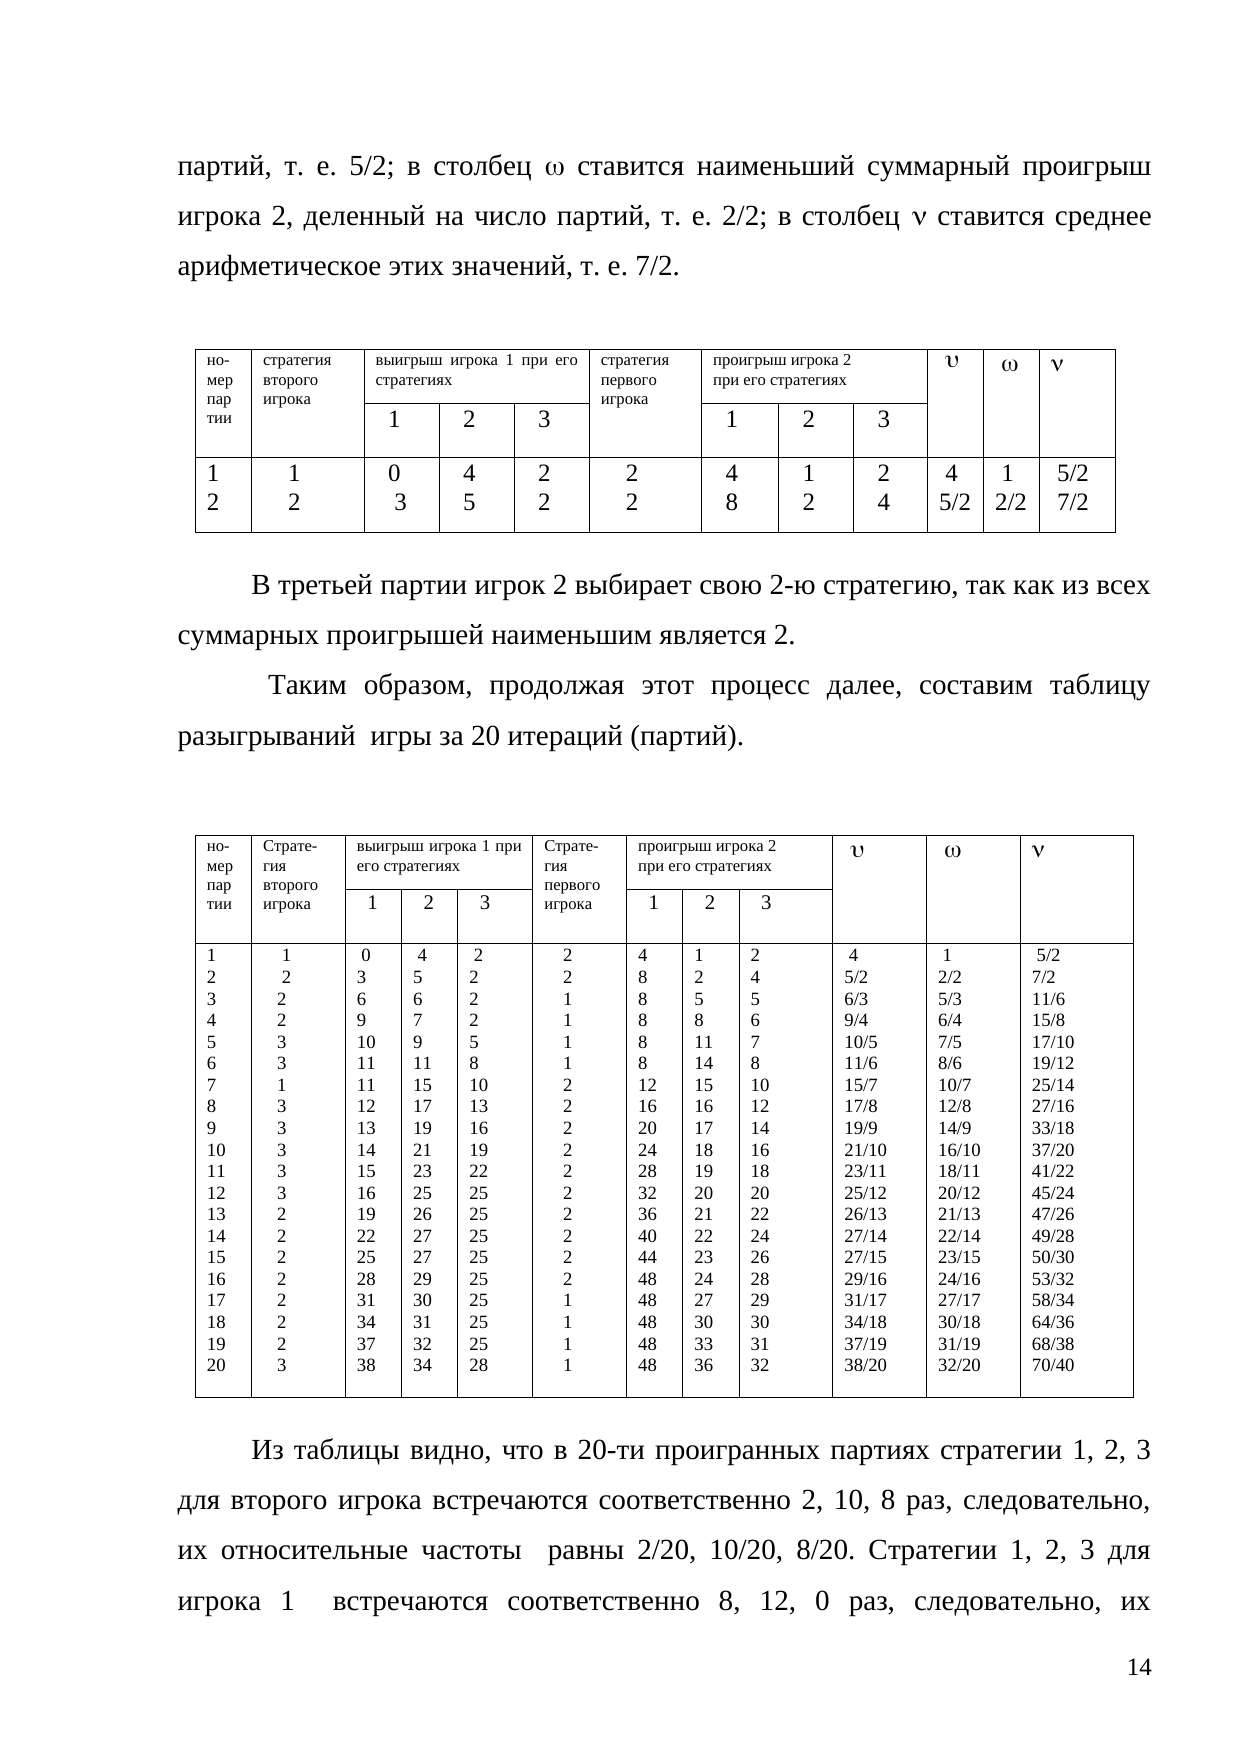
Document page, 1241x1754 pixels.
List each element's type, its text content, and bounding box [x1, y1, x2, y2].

table_header выигрыш игрока 1 при его стратегиях [365, 350, 589, 403]
table_cell 2 2 [515, 458, 589, 532]
table_cell 1 2 5 8 11 14 15 16 17 18 19 20 21 22 23 24 27 30 33 36 [683, 944, 739, 1397]
table_header  [928, 350, 983, 457]
table_cell 3 [458, 890, 532, 943]
table_header проигрыш игрока 2 при его стратегиях [627, 836, 832, 889]
table_header  [833, 836, 926, 943]
table_cell 1 2/2 5/3 6/4 7/5 8/6 10/7 12/8 14/9 16/10 18/11 20/12 21/13 22/14 23/15 24/16 27/17 30/18 31/19 32/20 [927, 944, 1020, 1397]
table_header но-мер пар тии [196, 350, 251, 457]
table_cell 1 2 [779, 458, 853, 532]
table_cell 2 2 1 1 1 1 2 2 2 2 2 2 2 2 2 2 1 1 1 1 [533, 944, 626, 1397]
table_cell 1 [702, 404, 778, 457]
table_cell 1 [365, 404, 439, 457]
table_cell 2 [779, 404, 853, 457]
table_cell 1 2 3 4 5 6 7 8 9 10 11 12 13 14 15 16 17 18 19 20 [196, 944, 251, 1397]
table_cell 1 2 [252, 458, 364, 532]
table_header  [1021, 836, 1133, 943]
table_header  [1040, 350, 1115, 457]
table_cell 1 2/2 [984, 458, 1039, 532]
table_header стратегия первого игрока [590, 350, 701, 457]
table_header Страте- гия первого игрока [533, 836, 626, 943]
table_cell 1 [346, 890, 401, 943]
text Из таблицы видно, что в 20-ти проигранных партиях стратегии 1, 2, 3 для второго игрока встречаются соответственно 2, 10, 8 раз, следовательно, их относительные частоты равны 2/20, 10/20, 8/20. Стратегии 1, 2, 3 для игрока 1 встречаются соответственно 8, 12, 0 раз, следовательно, их [177, 1432, 1152, 1616]
table_cell 2 2 [590, 458, 701, 532]
table_cell 3 [515, 404, 589, 457]
table_cell 5/2 7/2 11/6 15/8 17/10 19/12 25/14 27/16 33/18 37/20 41/22 45/24 47/26 49/28 50/30 53/32 58/34 64/36 68/38 70/40 [1021, 944, 1133, 1397]
table_cell 1 2 2 2 3 3 1 3 3 3 3 3 2 2 2 2 2 2 2 3 [252, 944, 345, 1397]
table_header но-мер пар тии [196, 836, 251, 943]
table_header  [984, 350, 1039, 457]
table_cell 4 5/2 [928, 458, 983, 532]
table_cell 2 [402, 890, 457, 943]
table_cell 2 [683, 890, 739, 943]
table_cell 0 3 [365, 458, 439, 532]
table_cell 4 5/2 6/3 9/4 10/5 11/6 15/7 17/8 19/9 21/10 23/11 25/12 26/13 27/14 27/15 29/16 31/17 34/18 37/19 38/20 [833, 944, 926, 1397]
table_cell 4 5 [440, 458, 514, 532]
table_cell 4 8 8 8 8 8 12 16 20 24 28 32 36 40 44 48 48 48 48 48 [627, 944, 682, 1397]
text партий, т. е. 5/2; в столбец  ставится наименьший суммарный проигрыш игрока 2, деленный на число партий, т. е. 2/2; в столбец  ставится среднее арифметическое этих значений, т. е. 7/2. [177, 148, 1152, 282]
table_cell 2 4 5 6 7 8 10 12 14 16 18 20 22 24 26 28 29 30 31 32 [740, 944, 832, 1397]
table_header проигрыш игрока 2 при его стратегиях [702, 350, 927, 403]
table_cell 4 5 6 7 9 11 15 17 19 21 23 25 26 27 27 29 30 31 32 34 [402, 944, 457, 1397]
table_cell 3 [740, 890, 832, 943]
table_cell 2 4 [854, 458, 927, 532]
table_cell 2 [440, 404, 514, 457]
table_header  [927, 836, 1020, 943]
table_cell 0 3 6 9 10 11 11 12 13 14 15 16 19 22 25 28 31 34 37 38 [346, 944, 401, 1397]
table_cell 5/2 7/2 [1040, 458, 1115, 532]
table_cell 3 [854, 404, 927, 457]
table_header Страте- гия второго игрока [252, 836, 345, 943]
table_cell 2 2 2 2 5 8 10 13 16 19 22 25 25 25 25 25 25 25 25 28 [458, 944, 532, 1397]
text В третьей партии игрок 2 выбирает свою 2-ю стратегию, так как из всех суммарных проигрышей наименьшим является 2. [177, 567, 1152, 651]
table_header стратегия второго игрока [252, 350, 364, 457]
table_cell 4 8 [702, 458, 778, 532]
text Таким образом, продолжая этот процесс далее, составим таблицу разыгрываний игры за 20 итераций (партий). [177, 667, 1152, 751]
table_cell 1 [627, 890, 682, 943]
table_header выигрыш игрока 1 при его стратегиях [346, 836, 532, 889]
table_cell 1 2 [196, 458, 251, 532]
